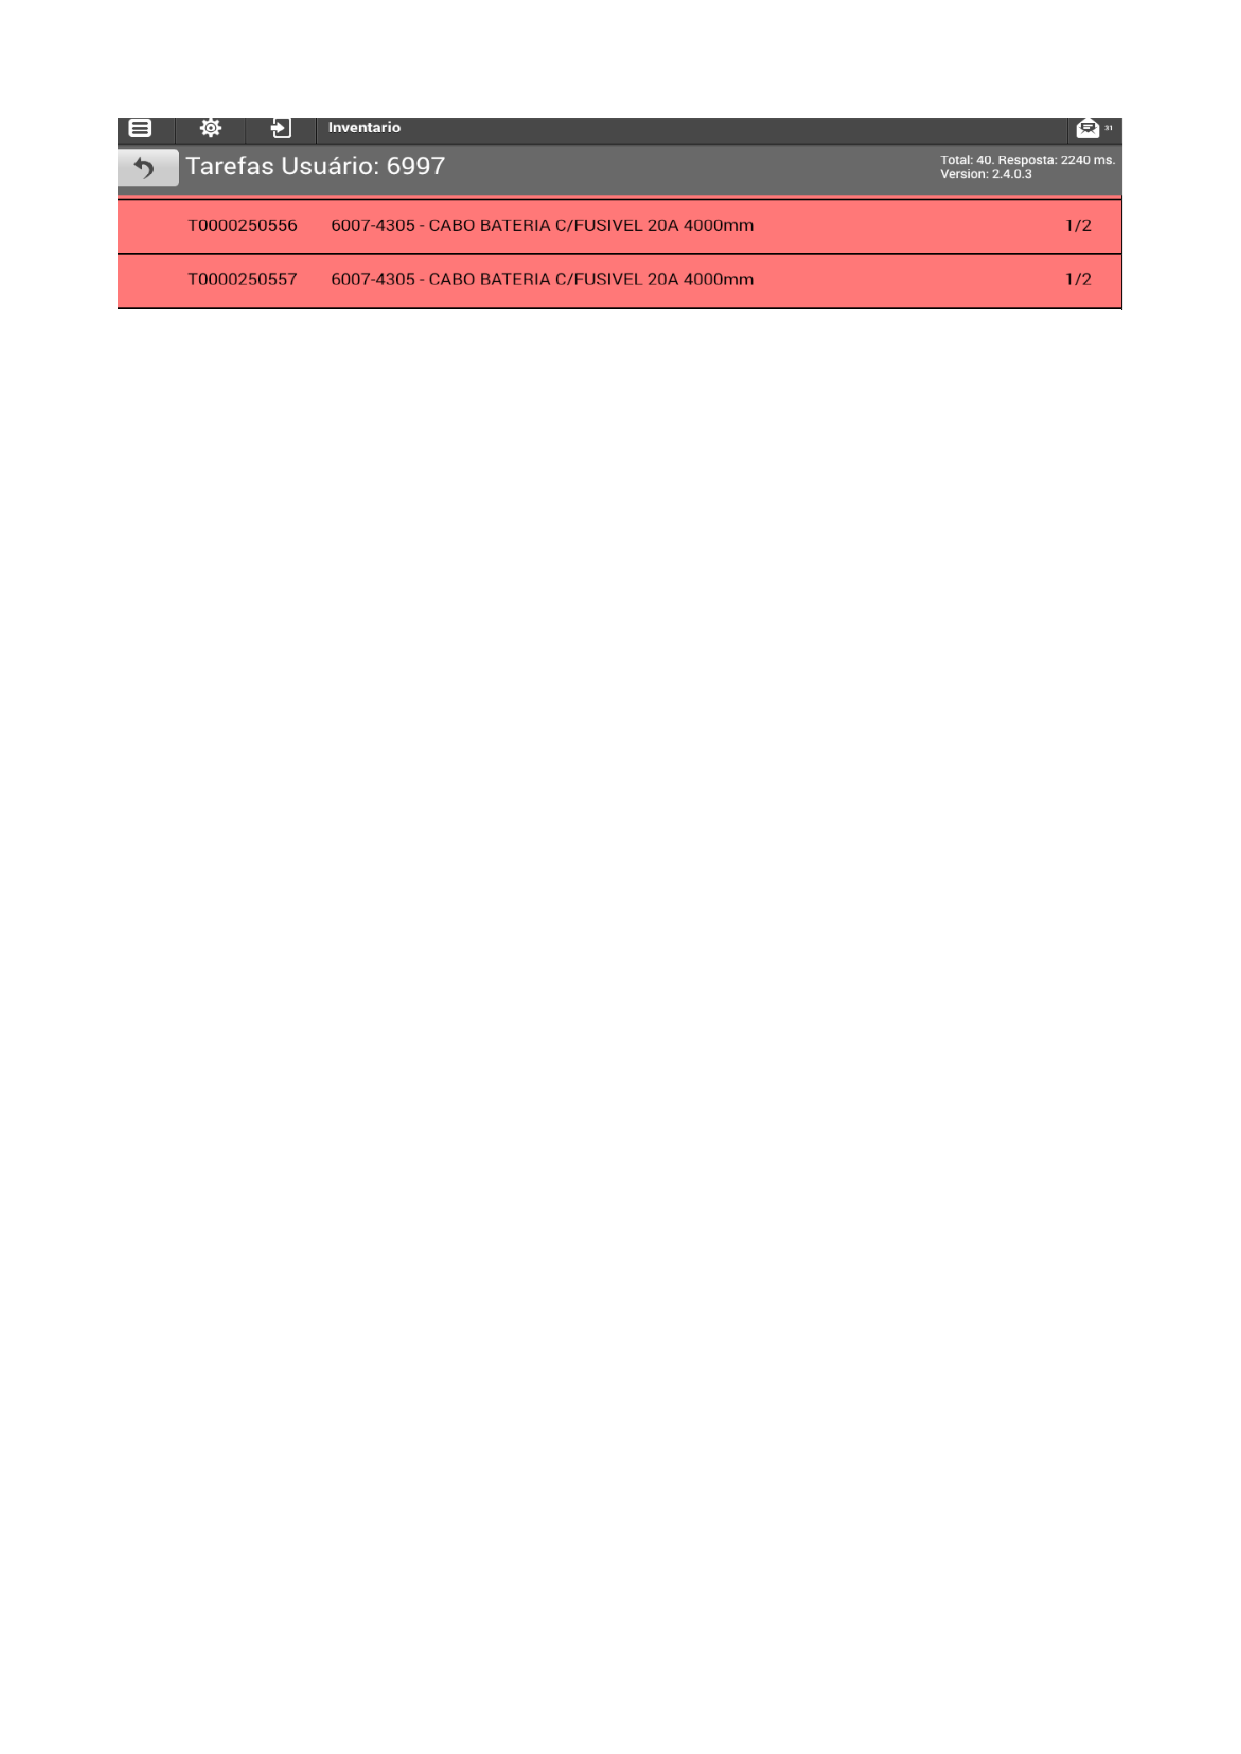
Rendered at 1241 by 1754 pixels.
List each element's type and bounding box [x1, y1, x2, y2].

picture [118, 118, 1123, 310]
